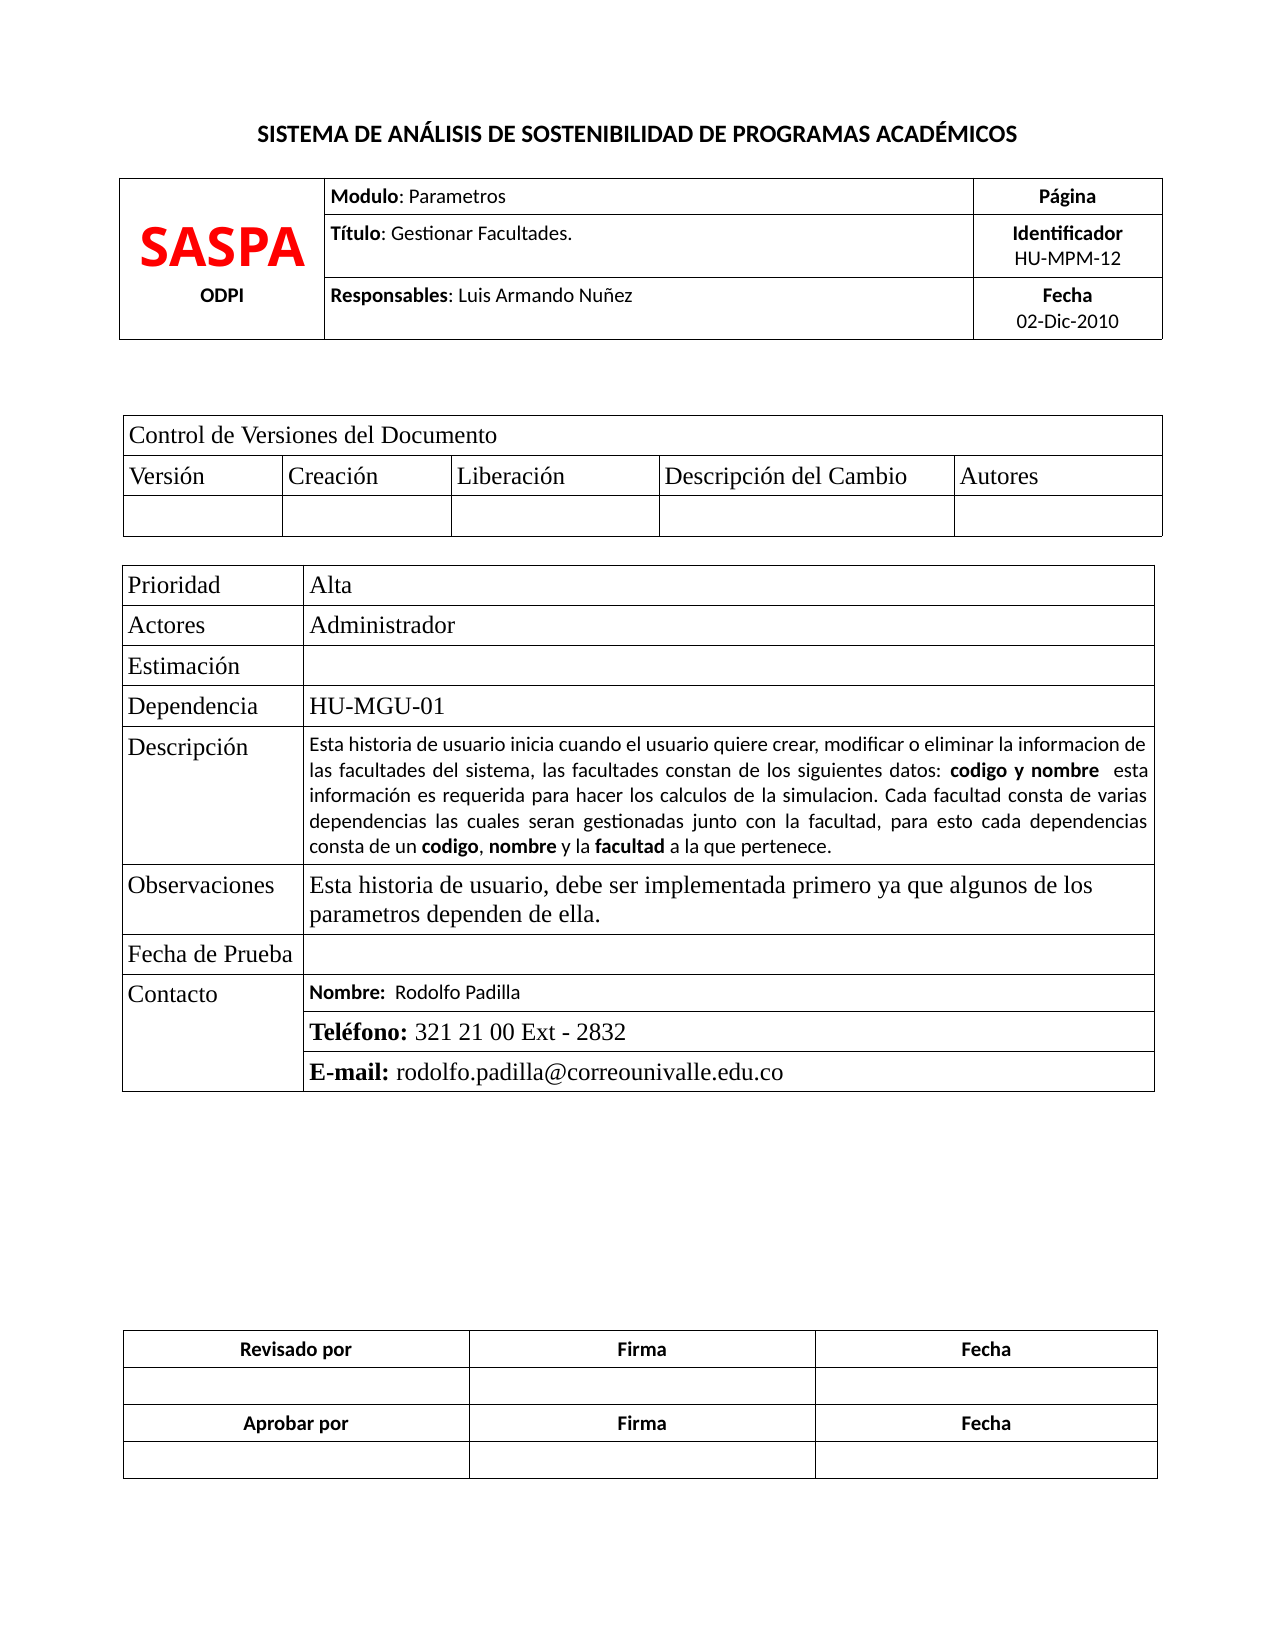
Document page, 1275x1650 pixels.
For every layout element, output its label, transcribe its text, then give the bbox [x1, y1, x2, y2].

table_cell Liberación [452, 456, 659, 495]
table_cell Administrador [304, 606, 1154, 645]
table_cell [283, 496, 451, 536]
table_cell Contacto [123, 975, 303, 1091]
table_cell Esta historia de usuario inicia cuando el usuario quiere crear, modificar o eliminar la informacion de las facultades del sistema, las facultades constan de los siguientes datos: codigo y nombre esta información es requerida para hacer los calculos de la simulacion. Cada facultad consta de varias dependencias las cuales seran gestionadas junto con la facultad, para esto cada dependencias consta de un codigo, nombre y la facultad a la que pertenece. [304, 727, 1154, 864]
table_cell [304, 646, 1154, 685]
table_header Control de Versiones del Documento [124, 416, 1162, 455]
table_cell [304, 935, 1154, 974]
table_cell Actores [123, 606, 303, 645]
table_cell Estimación [123, 646, 303, 685]
table_cell [452, 496, 659, 536]
table_cell HU-MGU-01 [304, 686, 1154, 726]
table_cell Descripción [123, 727, 303, 864]
table_cell Descripción del Cambio [660, 456, 954, 495]
table_cell [124, 496, 282, 536]
table_cell Versión [124, 456, 282, 495]
table_cell Esta historia de usuario, debe ser implementada primero ya que algunos de los parametros dependen de ella. [304, 865, 1154, 933]
table_cell Fecha de Prueba [123, 935, 303, 974]
table_cell Autores [955, 456, 1162, 495]
table_cell Creación [283, 456, 451, 495]
table_cell Observaciones [123, 865, 303, 933]
table_cell Nombre: Rodolfo Padilla [304, 975, 1154, 1011]
table_cell [660, 496, 954, 536]
table_cell [955, 496, 1162, 536]
table_cell Dependencia [123, 686, 303, 726]
table_cell E-mail: rodolfo.padilla@correounivalle.edu.co [304, 1052, 1154, 1091]
table_cell Teléfono: 321 21 00 Ext - 2832 [304, 1012, 1154, 1051]
table_header Prioridad [123, 566, 303, 605]
table_header Alta [304, 566, 1154, 605]
